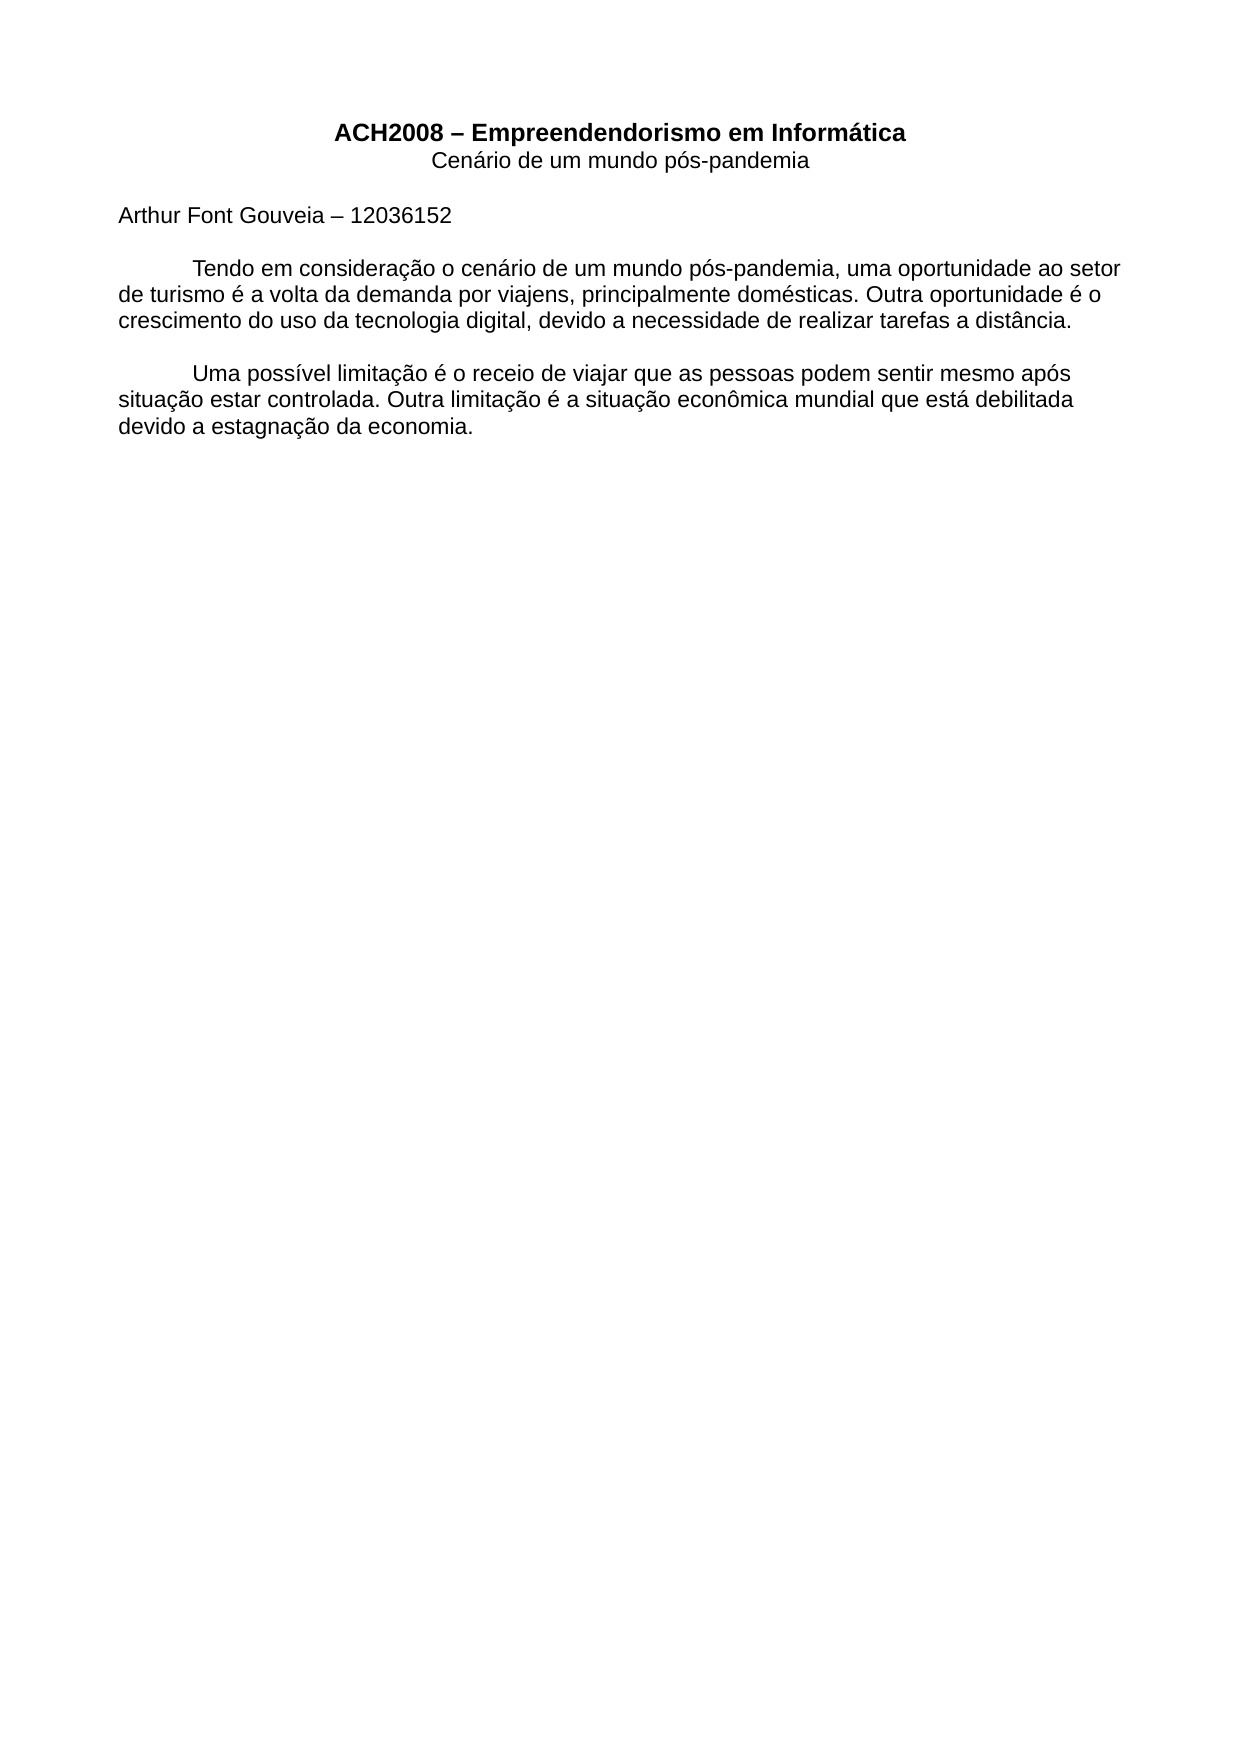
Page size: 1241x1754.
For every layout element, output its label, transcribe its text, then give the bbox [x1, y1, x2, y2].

text Uma possível limitação é o receio de viajar que as pessoas podem sentir mesmo após situação estar controlada. Outra limitação é a situação econômica mundial que está debilitada devido a estagnação da economia. [118, 360, 1122, 439]
text Tendo em consideração o cenário de um mundo pós-pandemia, uma oportunidade ao setor de turismo é a volta da demanda por viajens, principalmente domésticas. Outra oportunidade é o crescimento do uso da tecnologia digital, devido a necessidade de realizar tarefas a distância. [118, 255, 1122, 334]
text ACH2008 – Empreendendorismo em Informática [118, 118, 1122, 147]
text Arthur Font Gouveia – 12036152 [118, 202, 1122, 228]
text Cenário de um mundo pós-pandemia [118, 147, 1122, 173]
